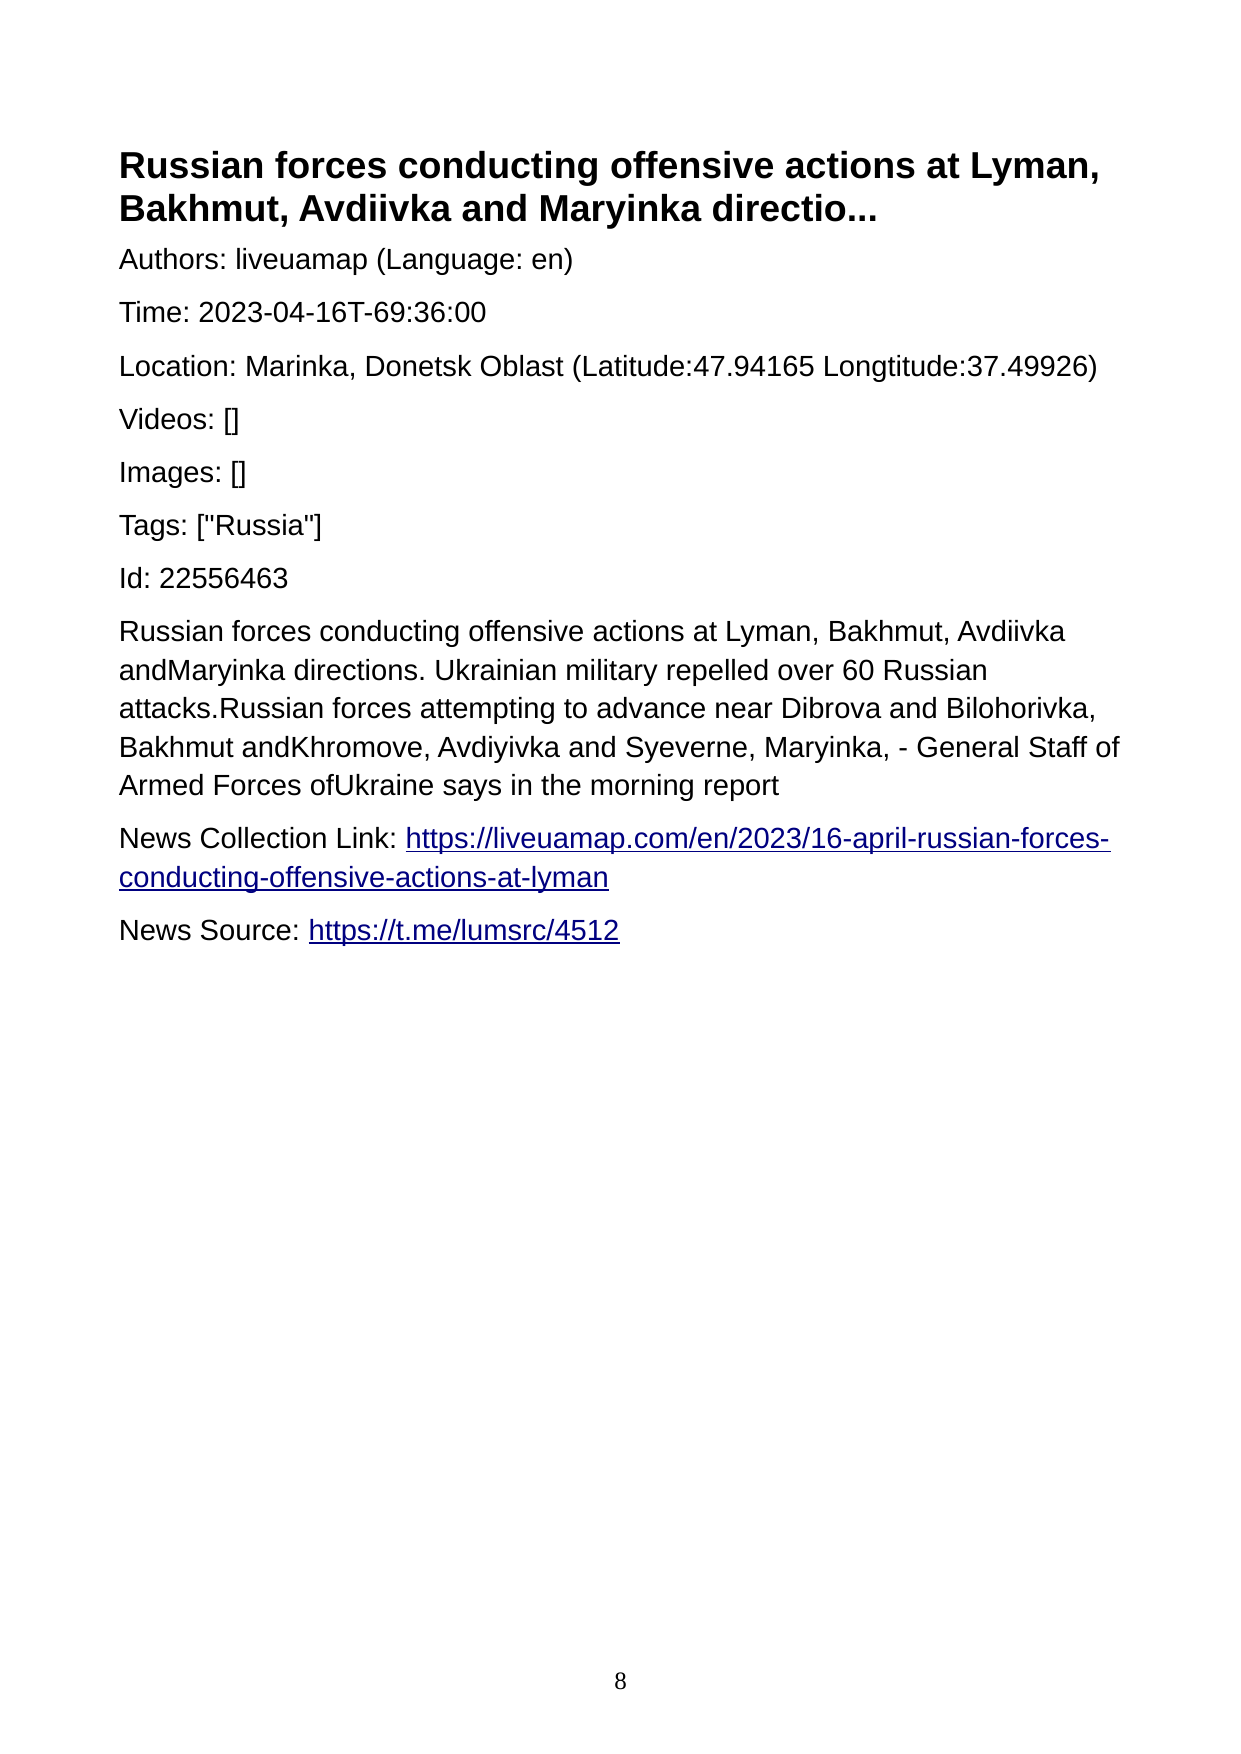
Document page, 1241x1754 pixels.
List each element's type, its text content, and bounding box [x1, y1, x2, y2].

text News Source: https://t.me/lumsrc/4512 [118, 913, 1122, 947]
text Russian forces conducting offensive actions at Lyman, Bakhmut, Avdiivka andMaryinka directions. Ukrainian military repelled over 60 Russian attacks.Russian forces attempting to advance near Dibrova and Bilohorivka, Bakhmut andKhromove, Avdiyivka and Syeverne, Maryinka, - General Staff of Armed Forces ofUkraine says in the morning report [118, 614, 1122, 802]
text Images: [] [118, 455, 1122, 488]
text Id: 22556463 [118, 561, 1122, 594]
text Videos: [] [118, 402, 1122, 435]
text Time: 2023-04-16T-69:36:00 [118, 295, 1122, 329]
text Location: Marinka, Donetsk Oblast (Latitude:47.94165 Longtitude:37.49926) [118, 348, 1122, 382]
subtitle Russian forces conducting offensive actions at Lyman, Bakhmut, Avdiivka and Maryinka directio... [118, 143, 1122, 230]
text News Collection Link: https://liveuamap.com/en/2023/16-april-russian-forces-conducting-offensive-actions-at-lyman [118, 821, 1122, 893]
text Tags: ["Russia"] [118, 508, 1122, 541]
text Authors: liveuamap (Language: en) [118, 242, 1122, 276]
